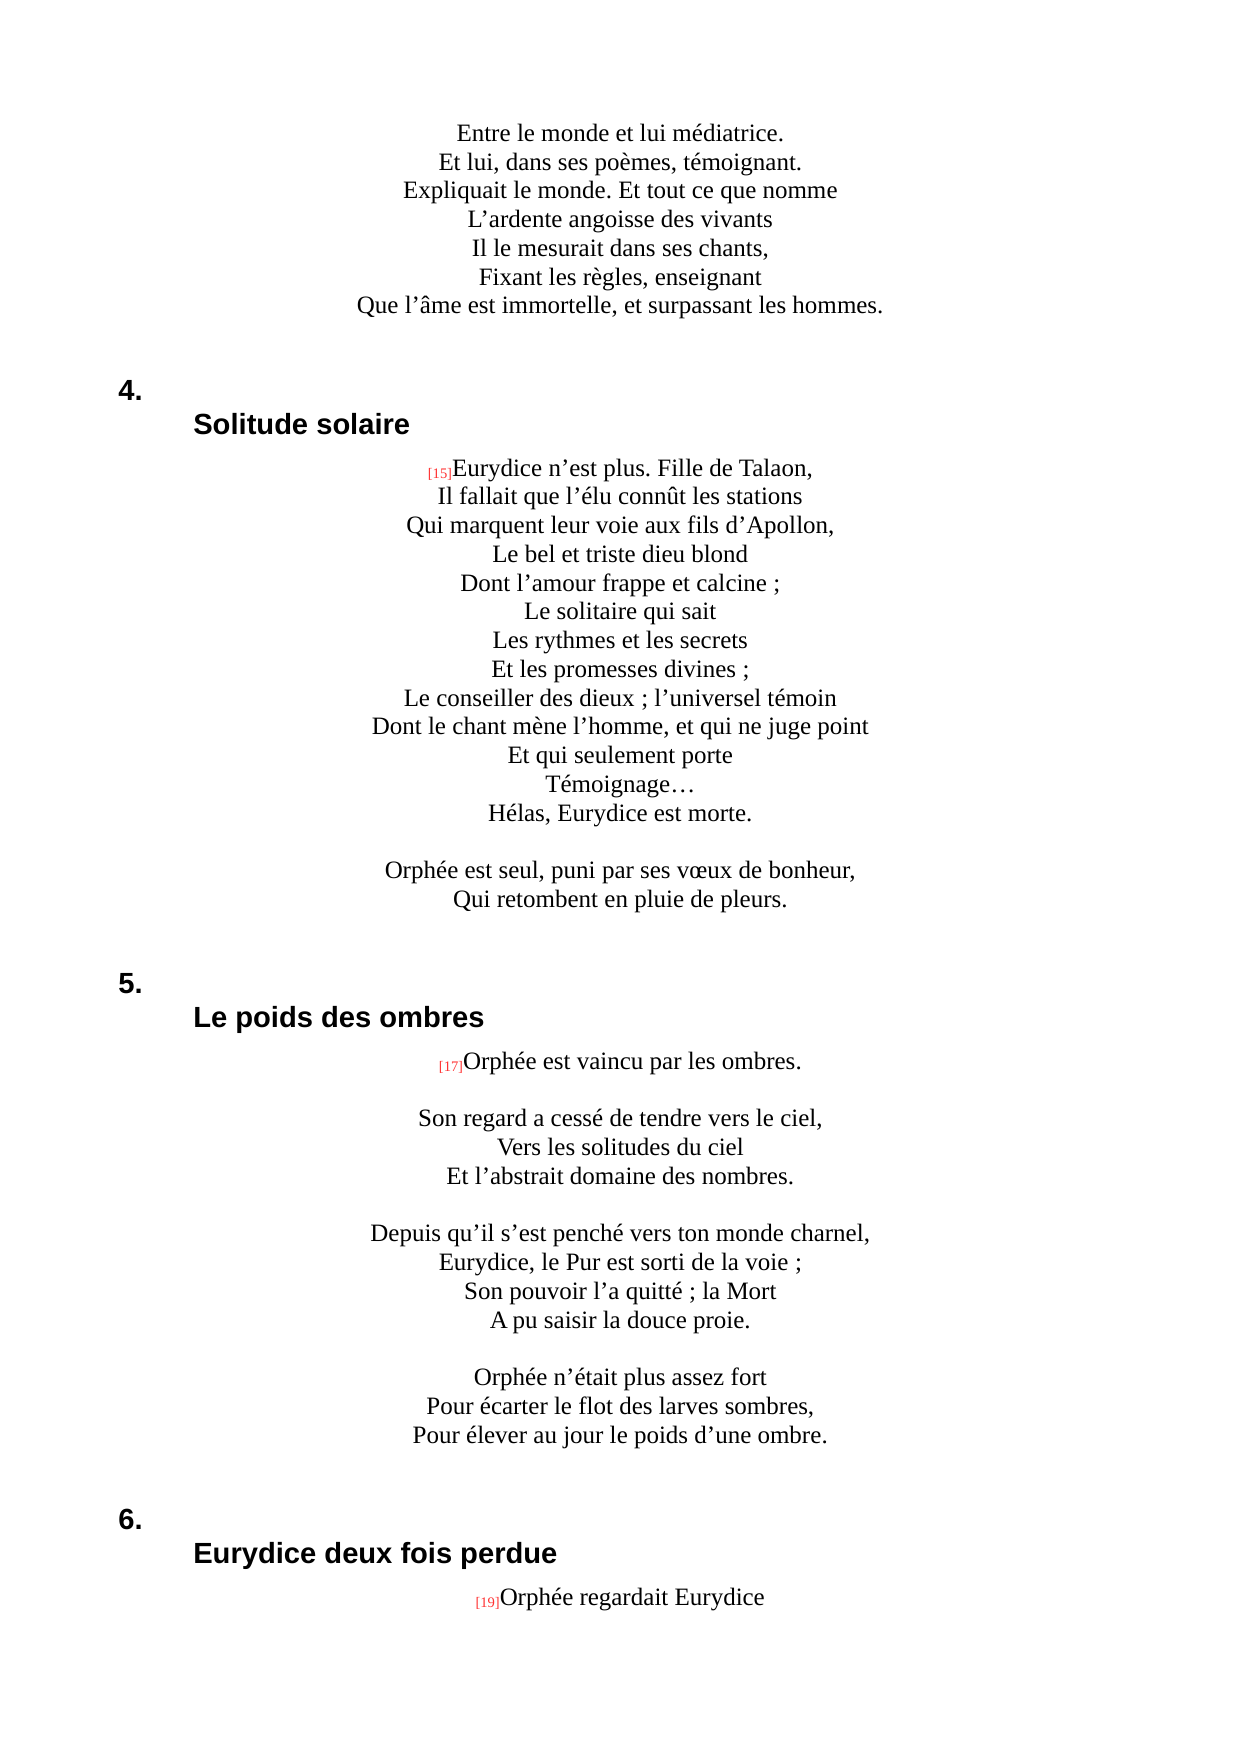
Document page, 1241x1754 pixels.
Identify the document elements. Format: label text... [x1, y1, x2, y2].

text Le bel et triste dieu blond [118, 539, 1122, 568]
text Pour élever au jour le poids d’une ombre. [118, 1420, 1122, 1448]
text Vers les solitudes du ciel [118, 1132, 1122, 1161]
text Et les promesses divines ; [118, 654, 1122, 683]
text Il fallait que l’élu connût les stations [118, 481, 1122, 510]
text Et lui, dans ses poèmes, témoignant. [118, 147, 1122, 176]
text Et qui seulement porte [118, 740, 1122, 769]
text Dont le chant mène l’homme, et qui ne juge point [118, 711, 1122, 740]
text Dont l’amour frappe et calcine ; [118, 568, 1122, 596]
subtitle 4. Solitude solaire [118, 373, 1122, 440]
text Que l’âme est immortelle, et surpassant les hommes. [118, 291, 1122, 319]
subtitle 6. Eurydice deux fois perdue [118, 1502, 1122, 1569]
text Orphée n’était plus assez fort [118, 1362, 1122, 1391]
text Son pouvoir l’a quitté ; la Mort [118, 1276, 1122, 1305]
text Le conseiller des dieux ; l’universel témoin [118, 683, 1122, 711]
text Expliquait le monde. Et tout ce que nomme [118, 176, 1122, 204]
text Eurydice, le Pur est sorti de la voie ; [118, 1247, 1122, 1276]
text Témoignage… [118, 769, 1122, 798]
text Hélas, Eurydice est morte. [118, 798, 1122, 826]
text Fixant les règles, enseignant [118, 262, 1122, 291]
text [17]Orphée est vaincu par les ombres. [118, 1046, 1122, 1075]
text Il le mesurait dans ses chants, [118, 233, 1122, 262]
text L’ardente angoisse des vivants [118, 204, 1122, 233]
text Pour écarter le flot des larves sombres, [118, 1391, 1122, 1420]
text Qui retombent en pluie de pleurs. [118, 884, 1122, 913]
text A pu saisir la douce proie. [118, 1305, 1122, 1333]
text Les rythmes et les secrets [118, 625, 1122, 654]
text [15]Eurydice n’est plus. Fille de Talaon, [118, 453, 1122, 481]
text Qui marquent leur voie aux fils d’Apollon, [118, 510, 1122, 539]
text Et l’abstrait domaine des nombres. [118, 1161, 1122, 1190]
text Entre le monde et lui médiatrice. [118, 118, 1122, 147]
text Orphée est seul, puni par ses vœux de bonheur, [118, 855, 1122, 884]
text Le solitaire qui sait [118, 596, 1122, 625]
subtitle 5. Le poids des ombres [118, 966, 1122, 1033]
text Depuis qu’il s’est penché vers ton monde charnel, [118, 1218, 1122, 1247]
text [19]Orphée regardait Eurydice [118, 1582, 1122, 1611]
text Son regard a cessé de tendre vers le ciel, [118, 1103, 1122, 1132]
